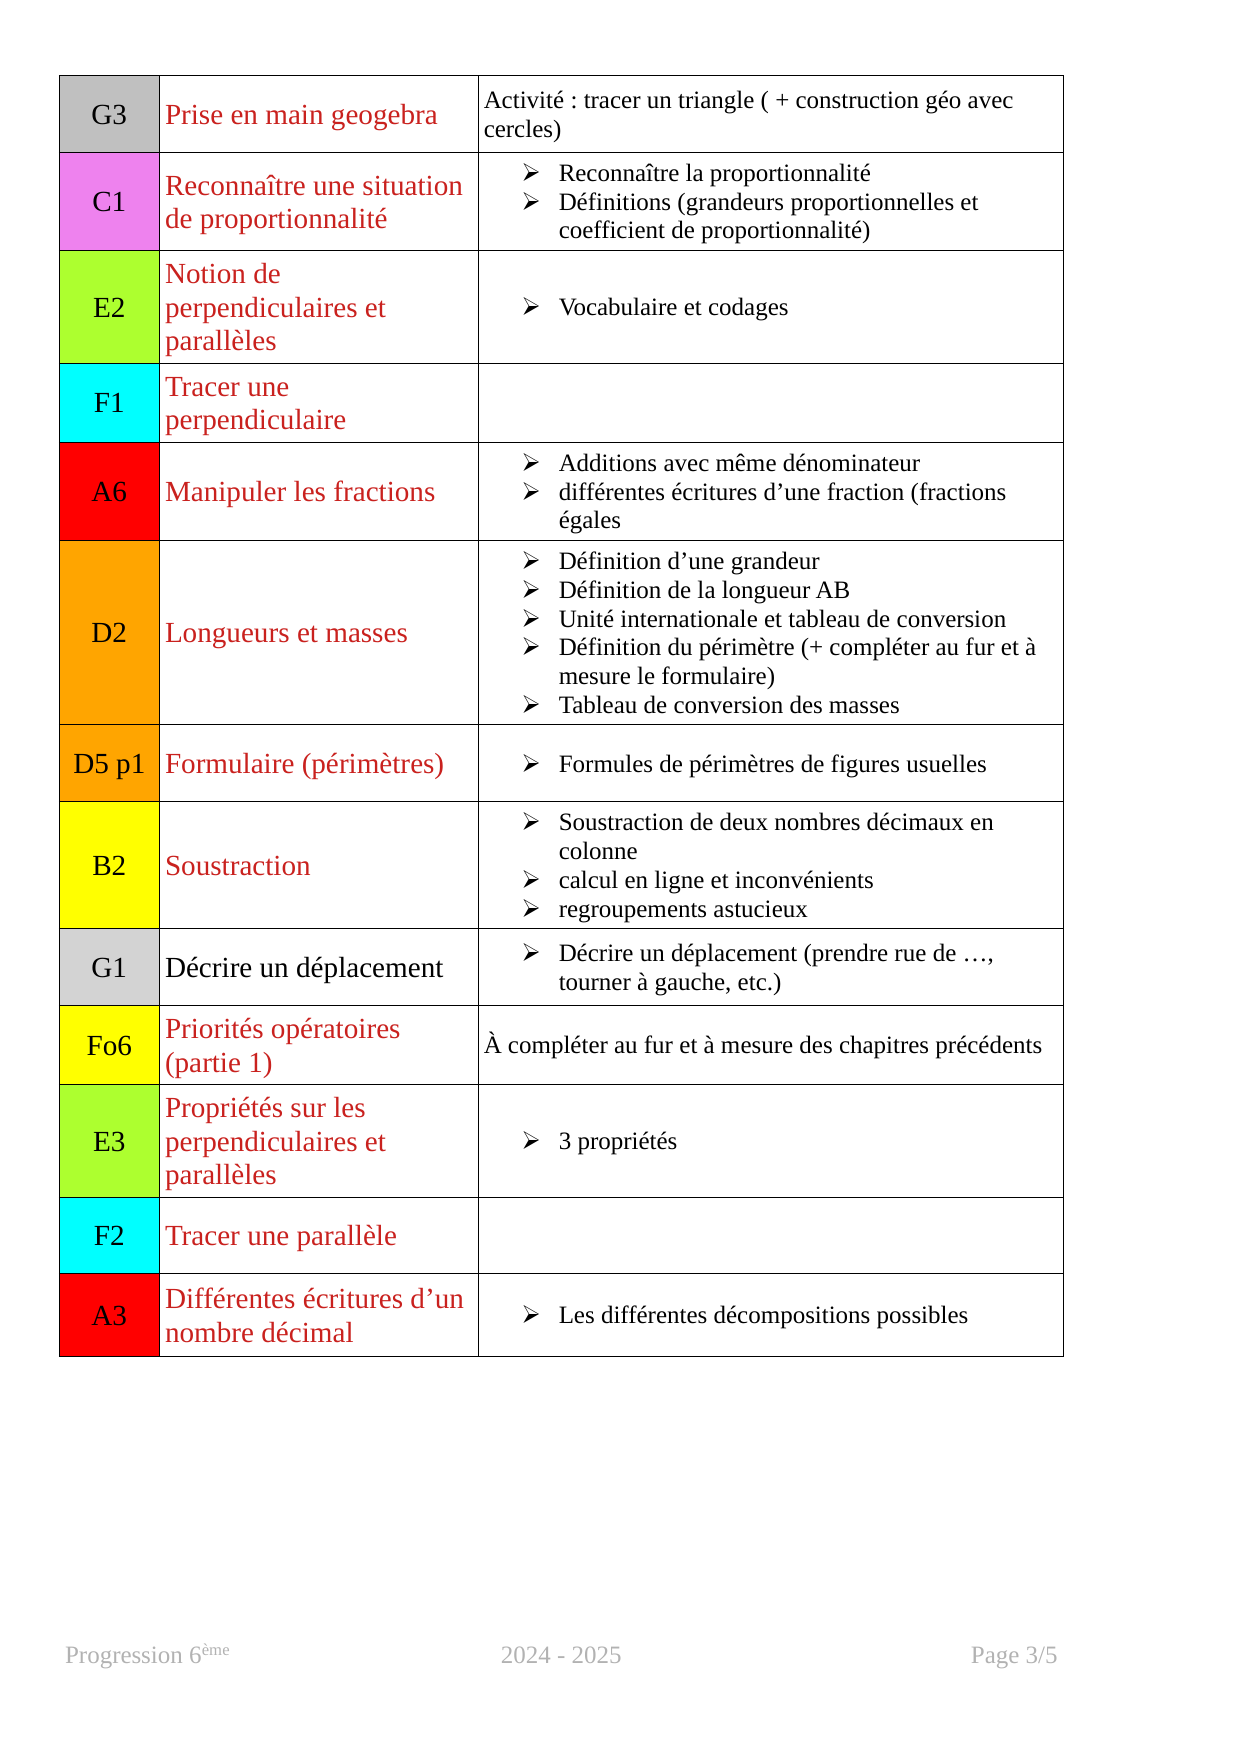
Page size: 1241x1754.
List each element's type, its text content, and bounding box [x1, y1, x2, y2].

table_cell Propriétés sur les perpendiculaires et parallèles [160, 1085, 478, 1197]
table_cell 3 propriétés [479, 1085, 1063, 1197]
table_cell A3 [60, 1274, 159, 1356]
table_cell G3 [60, 76, 159, 152]
table_cell Activité : tracer un triangle ( + construction géo avec cercles) [479, 76, 1063, 152]
table_cell À compléter au fur et à mesure des chapitres précédents [479, 1006, 1063, 1084]
table_cell Tracer une perpendiculaire [160, 364, 478, 442]
table_cell B2 [60, 802, 159, 928]
table_cell Différentes écritures d’un nombre décimal [160, 1274, 478, 1356]
table_cell E2 [60, 251, 159, 363]
table_cell Prise en main geogebra [160, 76, 478, 152]
table_cell C1 [60, 153, 159, 250]
table_cell Additions avec même dénominateur différentes écritures d’une fraction (fractions égales [479, 443, 1063, 540]
table_cell Vocabulaire et codages [479, 251, 1063, 363]
table_cell Les différentes décompositions possibles [479, 1274, 1063, 1356]
table_cell Décrire un déplacement [160, 929, 478, 1005]
table_cell Soustraction de deux nombres décimaux en colonne calcul en ligne et inconvénients regroupements astucieux [479, 802, 1063, 928]
table_cell D5 p1 [60, 725, 159, 801]
table_cell Longueurs et masses [160, 541, 478, 724]
table_cell D2 [60, 541, 159, 724]
table_cell Manipuler les fractions [160, 443, 478, 540]
table_cell F2 [60, 1198, 159, 1273]
table_cell Priorités opératoires (partie 1) [160, 1006, 478, 1084]
table_cell Reconnaître une situation de proportionnalité [160, 153, 478, 250]
table_cell Fo6 [60, 1006, 159, 1084]
table_cell Décrire un déplacement (prendre rue de …, tourner à gauche, etc.) [479, 929, 1063, 1005]
table_cell Soustraction [160, 802, 478, 928]
table_cell Définition d’une grandeur Définition de la longueur AB Unité internationale et tableau de conversion Définition du périmètre (+ compléter au fur et à mesure le formulaire) Tableau de conversion des masses [479, 541, 1063, 724]
table_cell Reconnaître la proportionnalité Définitions (grandeurs proportionnelles et coefficient de proportionnalité) [479, 153, 1063, 250]
table_cell F1 [60, 364, 159, 442]
table_cell [479, 1198, 1063, 1273]
table_cell A6 [60, 443, 159, 540]
table_cell Tracer une parallèle [160, 1198, 478, 1273]
table_cell [479, 364, 1063, 442]
table_cell G1 [60, 929, 159, 1005]
table_cell Notion de perpendiculaires et parallèles [160, 251, 478, 363]
table_cell Formulaire (périmètres) [160, 725, 478, 801]
table_cell E3 [60, 1085, 159, 1197]
table_cell Formules de périmètres de figures usuelles [479, 725, 1063, 801]
